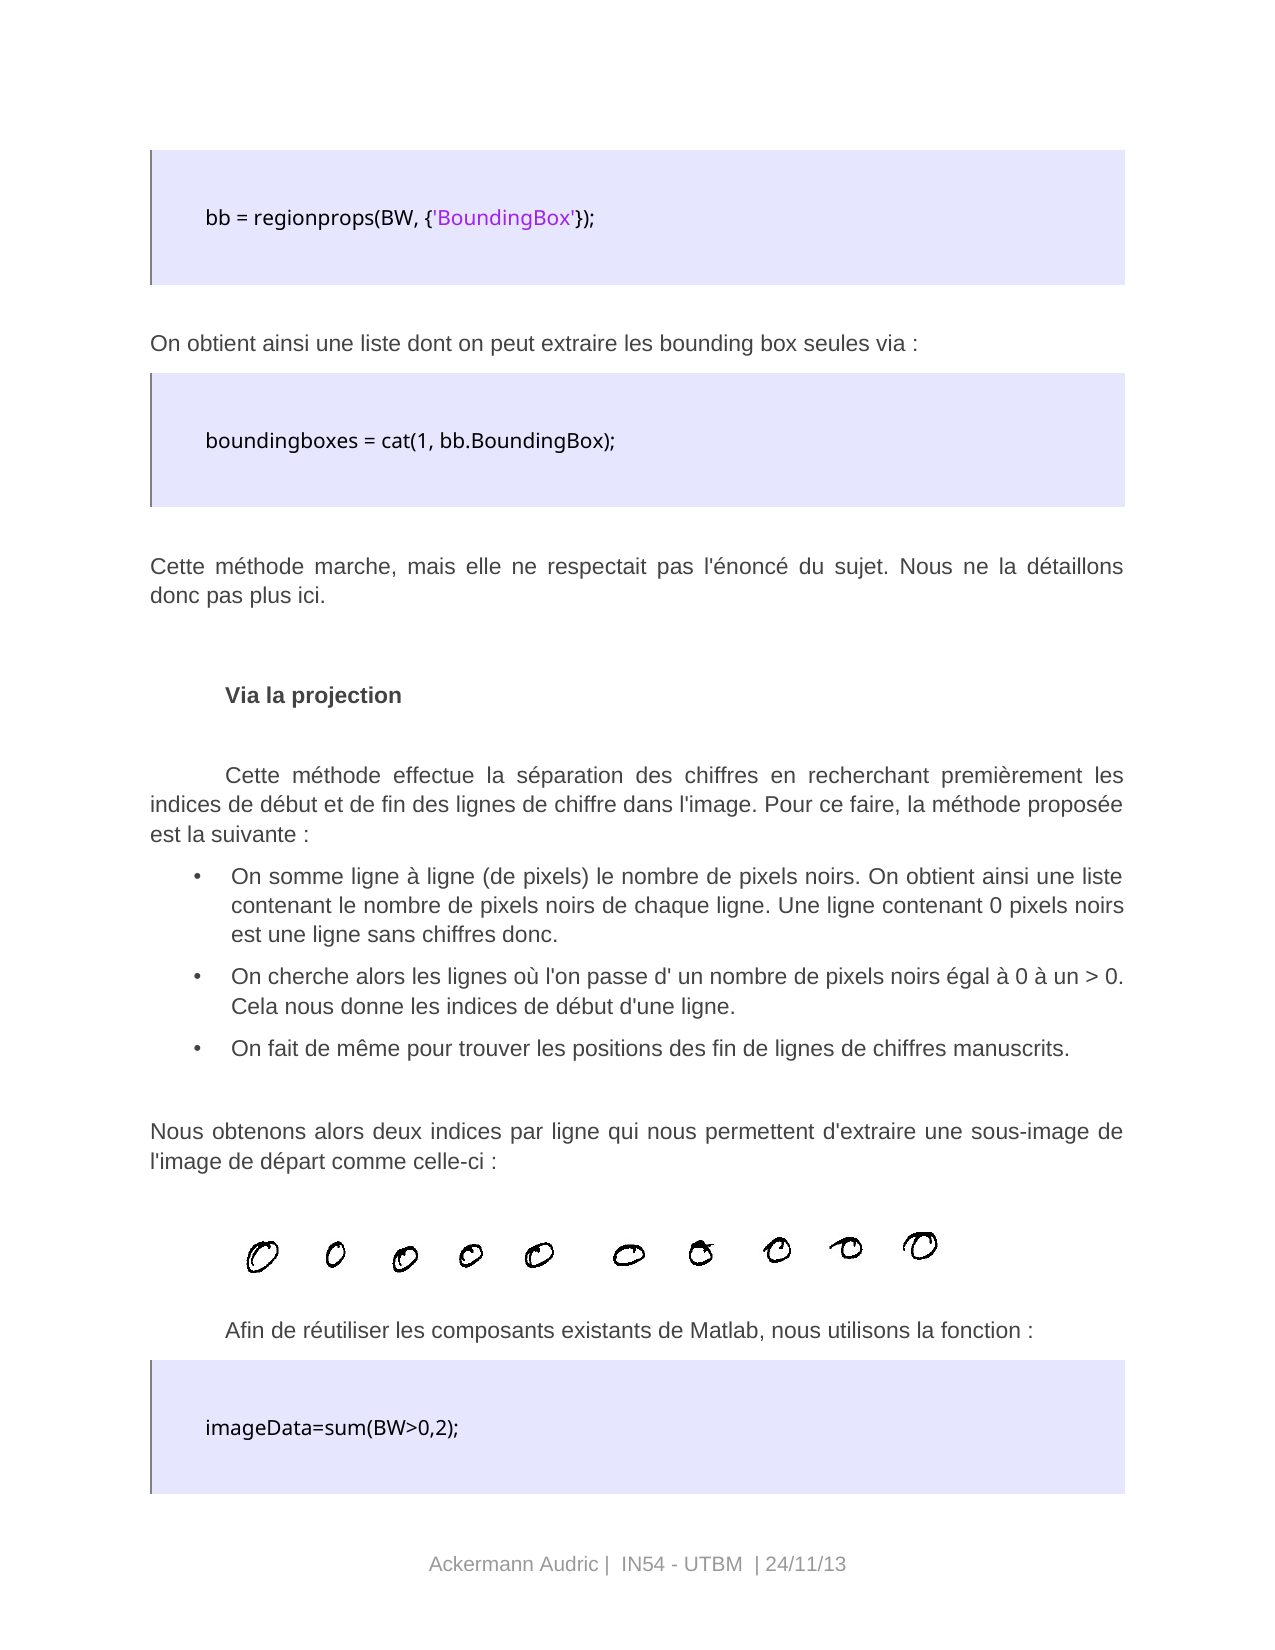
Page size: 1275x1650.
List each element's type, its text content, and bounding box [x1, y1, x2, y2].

picture [135, 1232, 1140, 1273]
list On somme ligne à ligne (de pixels) le nombre de pixels noirs. On obtient ainsi une liste contenant le nombre de pixels noirs de chaque ligne. Une ligne contenant 0 pixels noirs est une ligne sans chiffres donc. [193, 863, 1125, 948]
subtitle Via la projection [150, 683, 1125, 709]
list On fait de même pour trouver les positions des fin de lignes de chiffres manuscrits. [193, 1035, 1125, 1061]
text Cette méthode marche, mais elle ne respectait pas l'énoncé du sujet. Nous ne la détaillons donc pas plus ici. [150, 553, 1125, 608]
text On obtient ainsi une liste dont on peut extraire les bounding box seules via : [150, 331, 1125, 356]
list bb = regionprops(BW, {'BoundingBox'}); [152, 150, 1125, 285]
list On cherche alors les lignes où l'on passe d' un nombre de pixels noirs égal à 0 à un > 0. Cela nous donne les indices de début d'une ligne. [193, 964, 1125, 1019]
text Afin de réutiliser les composants existants de Matlab, nous utilisons la fonction : [150, 1318, 1125, 1343]
text Nous obtenons alors deux indices par ligne qui nous permettent d'extraire une sous-image de l'image de départ comme celle-ci : [150, 1119, 1125, 1174]
list boundingboxes = cat(1, bb.BoundingBox); [152, 373, 1125, 507]
text Cette méthode effectue la séparation des chiffres en recherchant premièrement les indices de début et de fin des lignes de chiffre dans l'image. Pour ce faire, la méthode proposée est la suivante : [150, 763, 1125, 847]
list imageData=sum(BW>0,2); [152, 1360, 1125, 1494]
